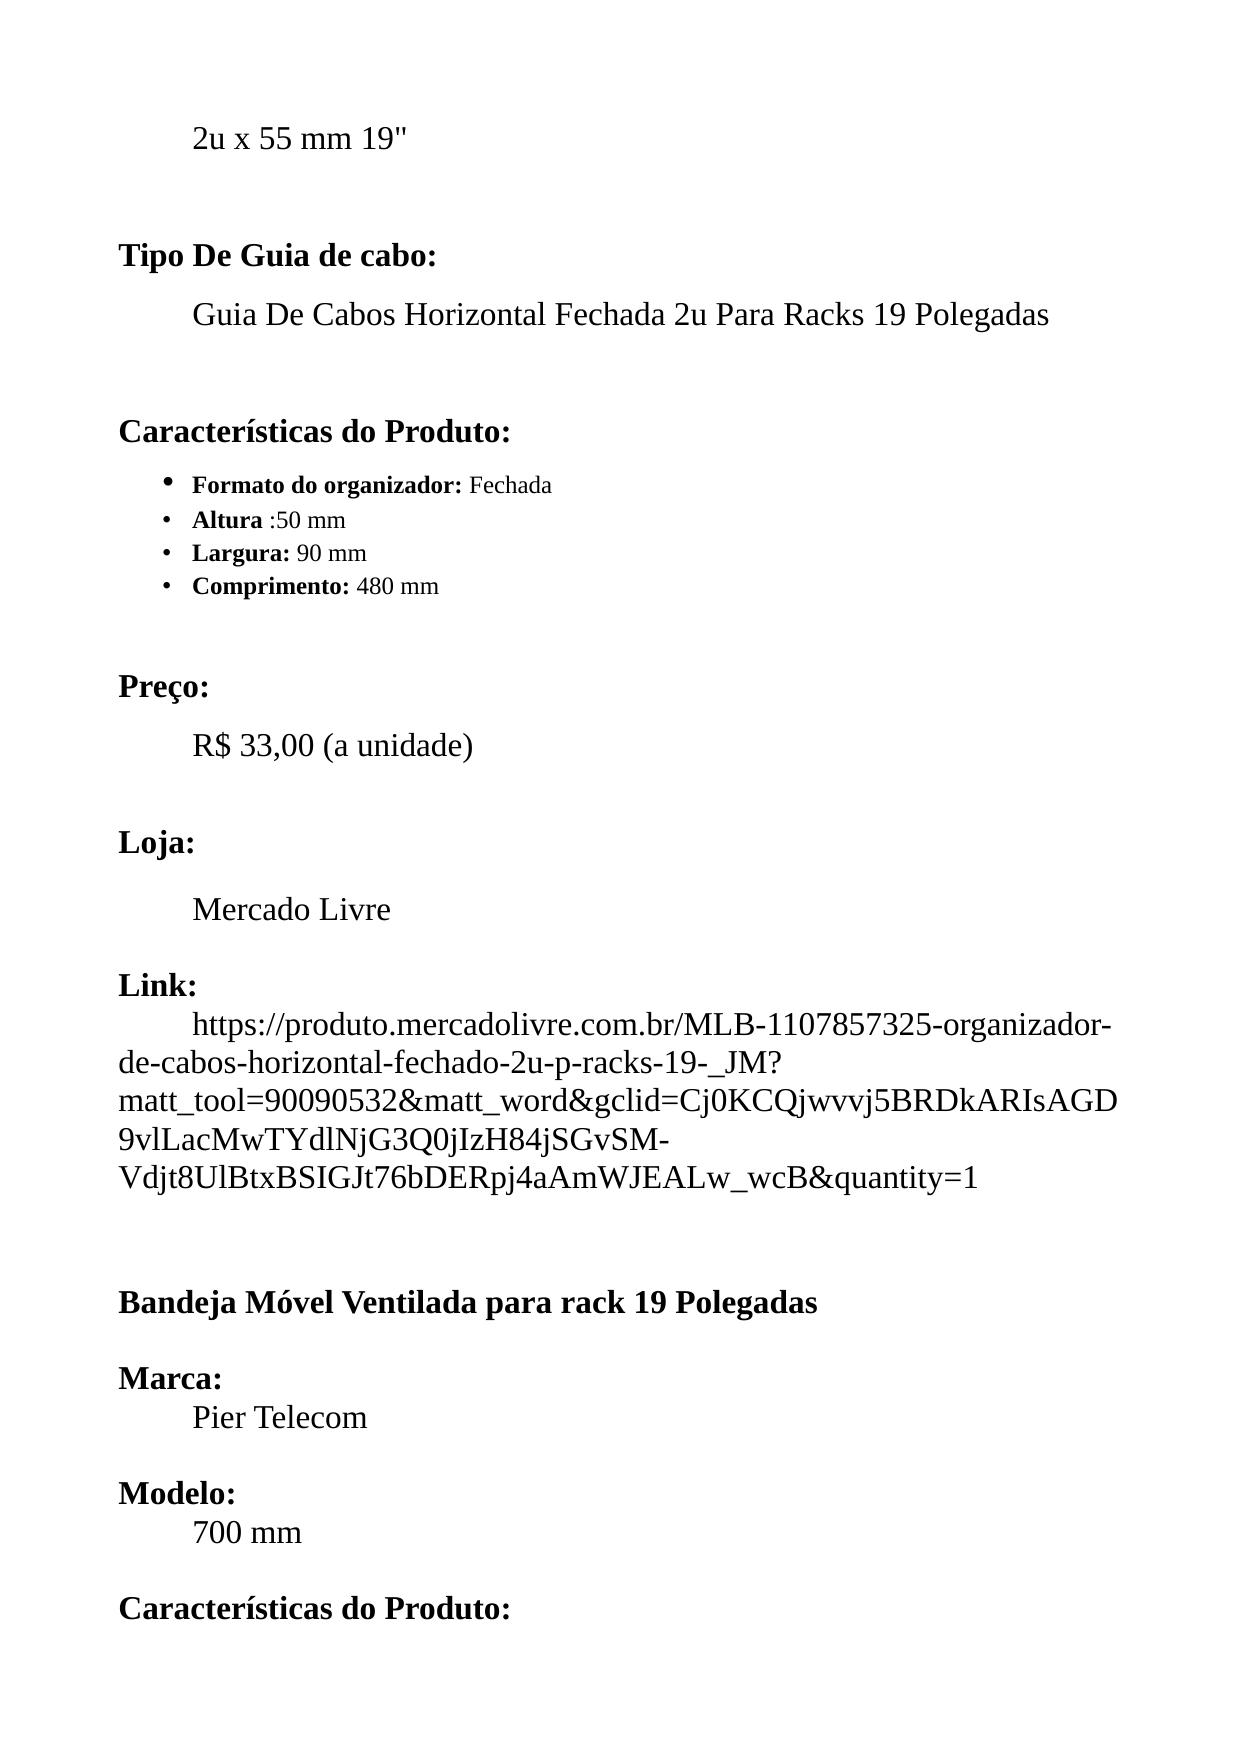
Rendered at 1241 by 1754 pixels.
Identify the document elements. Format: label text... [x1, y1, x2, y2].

text Características do Produto: [118, 411, 1122, 450]
text Pier Telecom [118, 1397, 1122, 1435]
text Mercado Livre [118, 889, 1122, 927]
text Modelo: [118, 1473, 1122, 1512]
list Altura :50 mm [162, 505, 1122, 534]
text https://produto.mercadolivre.com.br/MLB-1107857325-organizador-de-cabos-horizontal-fechado-2u-p-racks-19-_JM?matt_tool=90090532&matt_word&gclid=Cj0KCQjwvvj5BRDkARIsAGD9vlLacMwTYdlNjG3Q0jIzH84jSGvSM-Vdjt8UlBtxBSIGJt76bDERpj4aAmWJEALw_wcB&quantity=1 [118, 1004, 1122, 1196]
text Guia De Cabos Horizontal Fechada 2u Para Racks 19 Polegadas [118, 294, 1122, 332]
text Marca: [118, 1358, 1122, 1397]
list Formato do organizador: Fechada [162, 470, 1122, 501]
text Tipo De Guia de cabo: [118, 235, 1122, 274]
list Comprimento: 480 mm [162, 571, 1122, 600]
text Bandeja Móvel Ventilada para rack 19 Polegadas [118, 1282, 1122, 1320]
text 700 mm [118, 1512, 1122, 1550]
text Link: [118, 966, 1122, 1004]
text Preço: [118, 666, 1122, 704]
text Características do Produto: [118, 1588, 1122, 1627]
text R$ 33,00 (a unidade) [118, 725, 1122, 763]
list Largura: 90 mm [162, 538, 1122, 567]
text 2u x 55 mm 19" [118, 118, 1122, 156]
text Loja: [118, 822, 1122, 860]
